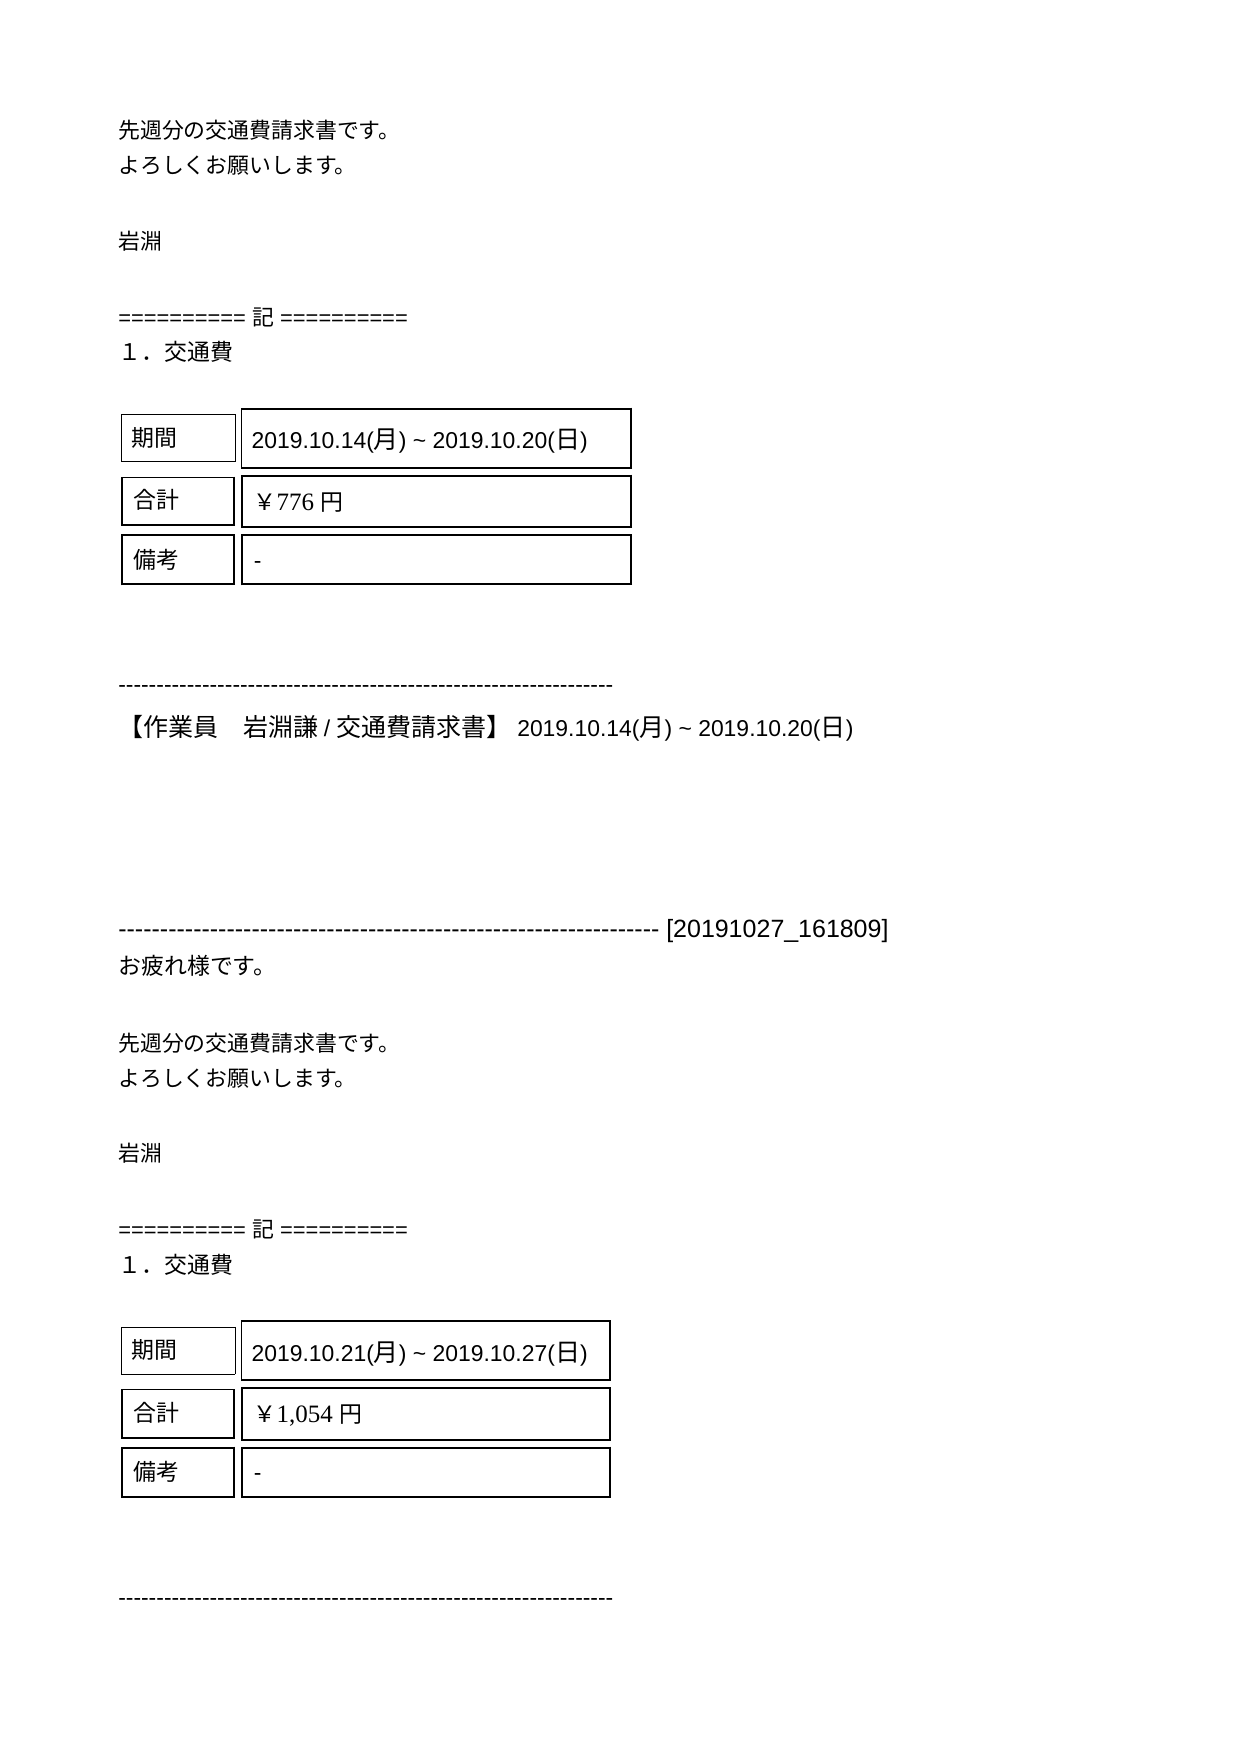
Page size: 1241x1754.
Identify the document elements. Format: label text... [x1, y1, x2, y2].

table_header 期間 [118, 1317, 238, 1384]
text 【作業員 岩淵謙 / 交通費請求書】 2019.10.14(月) ~ 2019.10.20(日) [118, 707, 1122, 743]
text １．交通費 [118, 1252, 1122, 1278]
text お疲れ様です。 [118, 953, 1122, 979]
text ========== 記 ========== [118, 305, 1122, 330]
text １．交通費 [118, 339, 1122, 366]
table_header 期間 [118, 405, 238, 472]
text 先週分の交通費請求書です。 [118, 1031, 1122, 1056]
text ----------------------------------------------------------------- [118, 671, 1122, 697]
text よろしくお願いします。 [118, 1065, 1122, 1091]
text ----------------------------------------------------------------- [118, 1583, 1122, 1610]
text よろしくお願いします。 [118, 153, 1122, 178]
table_cell 合計 [118, 1384, 238, 1444]
text 岩淵 [118, 229, 1122, 254]
text 先週分の交通費請求書です。 [118, 118, 1122, 143]
table_cell - [238, 1444, 614, 1501]
table_cell ￥776 円 [238, 472, 635, 531]
table_cell ￥1,054 円 [238, 1384, 614, 1444]
text ----------------------------------------------------------------- [20191027_161809] [118, 913, 1122, 942]
text 岩淵 [118, 1141, 1122, 1167]
table_cell 合計 [118, 472, 238, 531]
table_cell 備考 [118, 531, 238, 588]
text ========== 記 ========== [118, 1217, 1122, 1242]
table_header 2019.10.14(月) ~ 2019.10.20(日) [238, 405, 635, 472]
table_header 2019.10.21(月) ~ 2019.10.27(日) [238, 1317, 614, 1384]
table_cell 備考 [118, 1444, 238, 1501]
table_cell - [238, 531, 635, 588]
